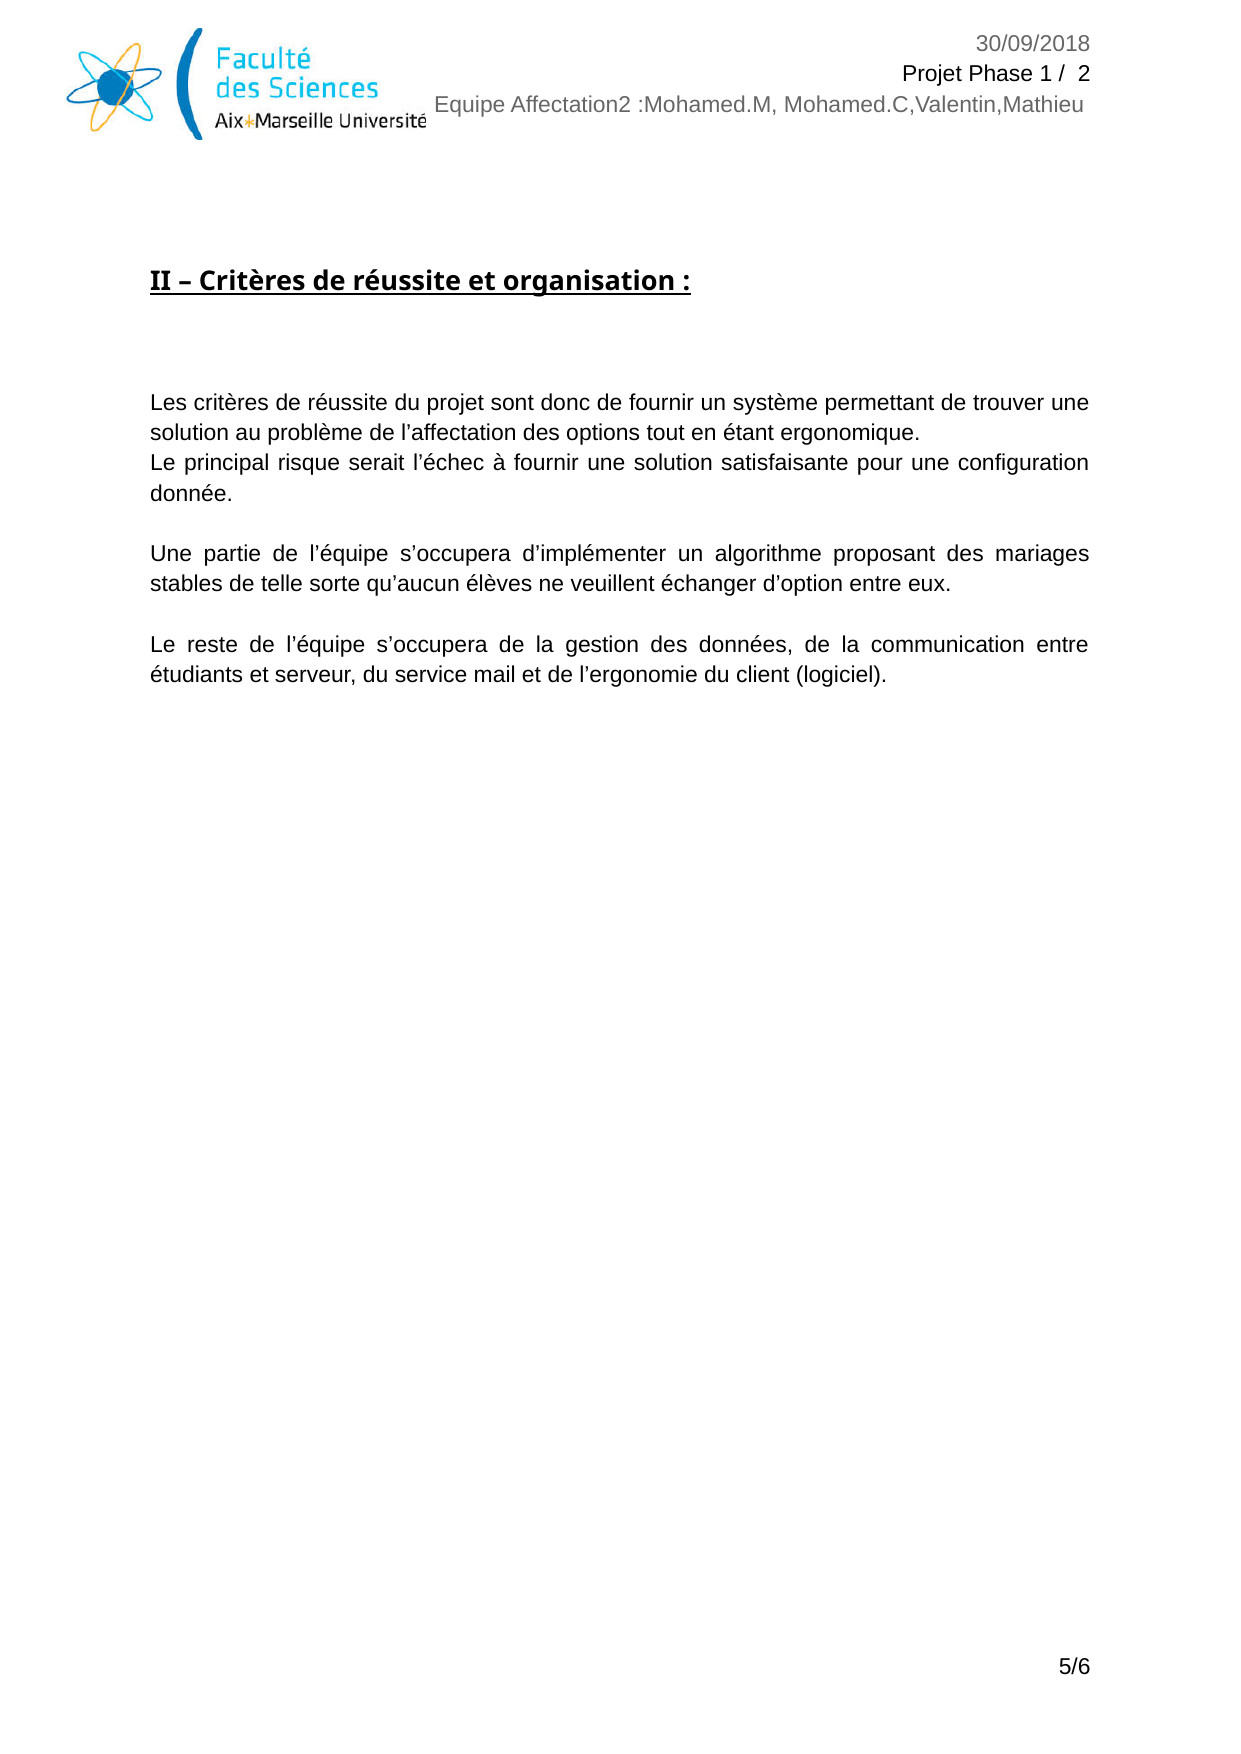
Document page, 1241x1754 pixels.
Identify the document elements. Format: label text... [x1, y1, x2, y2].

text Le principal risque serait l’échec à fournir une solution satisfaisante pour une configuration donnée. [150, 449, 1090, 506]
text Le reste de l’équipe s’occupera de la gestion des données, de la communication entre étudiants et serveur, du service mail et de l’ergonomie du client (logiciel). [150, 631, 1090, 687]
picture [65, 28, 426, 140]
text Une partie de l’équipe s’occupera d’implémenter un algorithme proposant des mariages stables de telle sorte qu’aucun élèves ne veuillent échanger d’option entre eux. [150, 540, 1090, 597]
subtitle II – Critères de réussite et organisation : [150, 261, 1090, 298]
text Les critères de réussite du projet sont donc de fournir un système permettant de trouver une solution au problème de l’affectation des options tout en étant ergonomique. [150, 389, 1090, 446]
